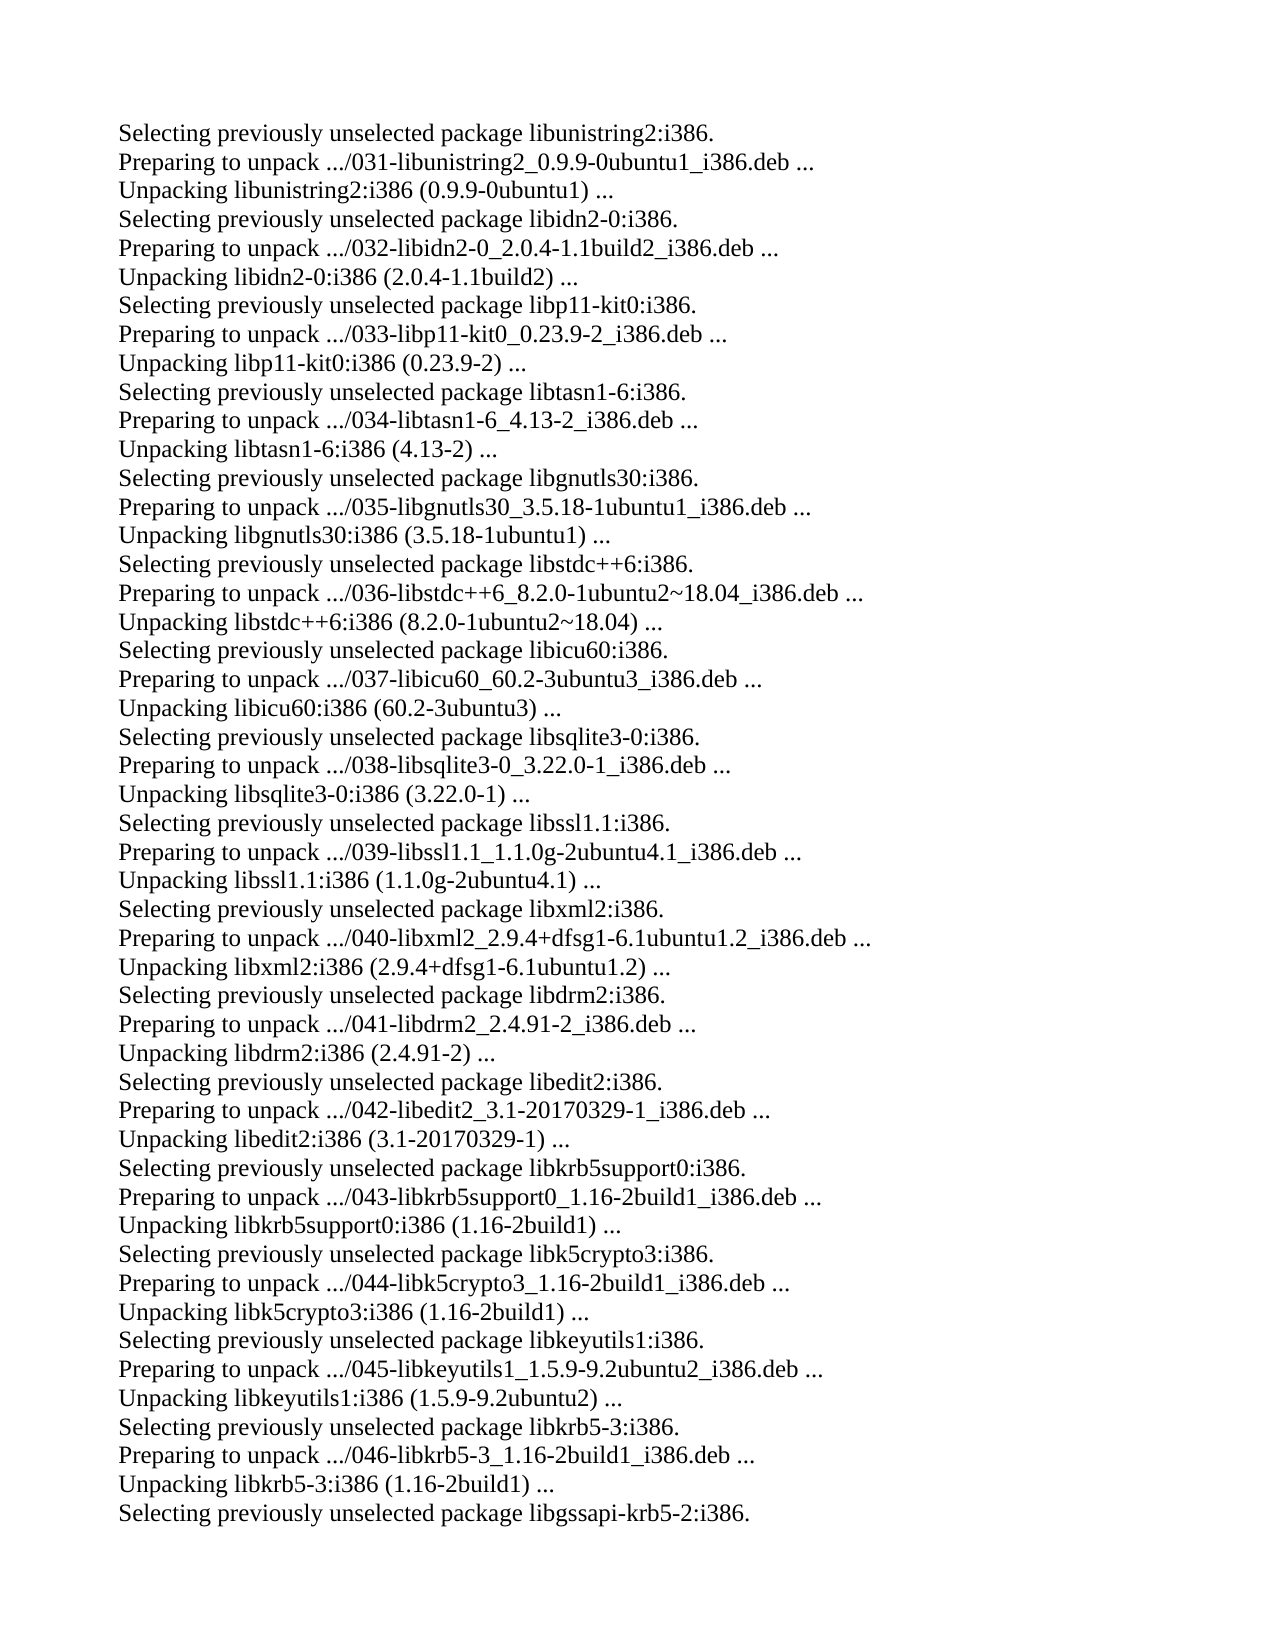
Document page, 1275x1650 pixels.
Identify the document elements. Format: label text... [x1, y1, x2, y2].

text Selecting previously unselected package libstdc++6:i386. [118, 549, 1157, 578]
text Unpacking libdrm2:i386 (2.4.91-2) ... [118, 1038, 1157, 1067]
text Preparing to unpack .../036-libstdc++6_8.2.0-1ubuntu2~18.04_i386.deb ... [118, 578, 1157, 607]
text Preparing to unpack .../044-libk5crypto3_1.16-2build1_i386.deb ... [118, 1268, 1157, 1297]
text Preparing to unpack .../031-libunistring2_0.9.9-0ubuntu1_i386.deb ... [118, 147, 1157, 176]
text Unpacking libkrb5-3:i386 (1.16-2build1) ... [118, 1469, 1157, 1498]
text Selecting previously unselected package libsqlite3-0:i386. [118, 722, 1157, 751]
text Preparing to unpack .../035-libgnutls30_3.5.18-1ubuntu1_i386.deb ... [118, 492, 1157, 521]
text Unpacking libkeyutils1:i386 (1.5.9-9.2ubuntu2) ... [118, 1383, 1157, 1412]
text Selecting previously unselected package libkeyutils1:i386. [118, 1326, 1157, 1354]
text Preparing to unpack .../040-libxml2_2.9.4+dfsg1-6.1ubuntu1.2_i386.deb ... [118, 923, 1157, 952]
text Unpacking libxml2:i386 (2.9.4+dfsg1-6.1ubuntu1.2) ... [118, 952, 1157, 981]
text Selecting previously unselected package libssl1.1:i386. [118, 808, 1157, 837]
text Selecting previously unselected package libedit2:i386. [118, 1067, 1157, 1096]
text Selecting previously unselected package libxml2:i386. [118, 894, 1157, 923]
text Preparing to unpack .../037-libicu60_60.2-3ubuntu3_i386.deb ... [118, 664, 1157, 693]
text Selecting previously unselected package libkrb5support0:i386. [118, 1153, 1157, 1182]
text Unpacking libssl1.1:i386 (1.1.0g-2ubuntu4.1) ... [118, 866, 1157, 894]
text Unpacking libedit2:i386 (3.1-20170329-1) ... [118, 1124, 1157, 1153]
text Selecting previously unselected package libgnutls30:i386. [118, 463, 1157, 492]
text Unpacking libunistring2:i386 (0.9.9-0ubuntu1) ... [118, 176, 1157, 204]
text Preparing to unpack .../041-libdrm2_2.4.91-2_i386.deb ... [118, 1009, 1157, 1038]
text Unpacking libidn2-0:i386 (2.0.4-1.1build2) ... [118, 262, 1157, 291]
text Unpacking libstdc++6:i386 (8.2.0-1ubuntu2~18.04) ... [118, 607, 1157, 636]
text Selecting previously unselected package libkrb5-3:i386. [118, 1412, 1157, 1441]
text Selecting previously unselected package libidn2-0:i386. [118, 204, 1157, 233]
text Preparing to unpack .../033-libp11-kit0_0.23.9-2_i386.deb ... [118, 319, 1157, 348]
text Unpacking libgnutls30:i386 (3.5.18-1ubuntu1) ... [118, 521, 1157, 549]
text Selecting previously unselected package libtasn1-6:i386. [118, 377, 1157, 406]
text Unpacking libk5crypto3:i386 (1.16-2build1) ... [118, 1297, 1157, 1326]
text Preparing to unpack .../032-libidn2-0_2.0.4-1.1build2_i386.deb ... [118, 233, 1157, 262]
text Selecting previously unselected package libunistring2:i386. [118, 118, 1157, 147]
text Preparing to unpack .../045-libkeyutils1_1.5.9-9.2ubuntu2_i386.deb ... [118, 1354, 1157, 1383]
text Preparing to unpack .../039-libssl1.1_1.1.0g-2ubuntu4.1_i386.deb ... [118, 837, 1157, 866]
text Selecting previously unselected package libdrm2:i386. [118, 981, 1157, 1009]
text Selecting previously unselected package libgssapi-krb5-2:i386. [118, 1498, 1157, 1527]
text Unpacking libkrb5support0:i386 (1.16-2build1) ... [118, 1211, 1157, 1239]
text Selecting previously unselected package libicu60:i386. [118, 636, 1157, 664]
text Selecting previously unselected package libk5crypto3:i386. [118, 1239, 1157, 1268]
text Unpacking libicu60:i386 (60.2-3ubuntu3) ... [118, 693, 1157, 722]
text Unpacking libtasn1-6:i386 (4.13-2) ... [118, 434, 1157, 463]
text Preparing to unpack .../046-libkrb5-3_1.16-2build1_i386.deb ... [118, 1441, 1157, 1469]
text Unpacking libp11-kit0:i386 (0.23.9-2) ... [118, 348, 1157, 377]
text Preparing to unpack .../034-libtasn1-6_4.13-2_i386.deb ... [118, 406, 1157, 434]
text Preparing to unpack .../043-libkrb5support0_1.16-2build1_i386.deb ... [118, 1182, 1157, 1211]
text Unpacking libsqlite3-0:i386 (3.22.0-1) ... [118, 779, 1157, 808]
text Selecting previously unselected package libp11-kit0:i386. [118, 291, 1157, 319]
text Preparing to unpack .../038-libsqlite3-0_3.22.0-1_i386.deb ... [118, 751, 1157, 779]
text Preparing to unpack .../042-libedit2_3.1-20170329-1_i386.deb ... [118, 1096, 1157, 1124]
